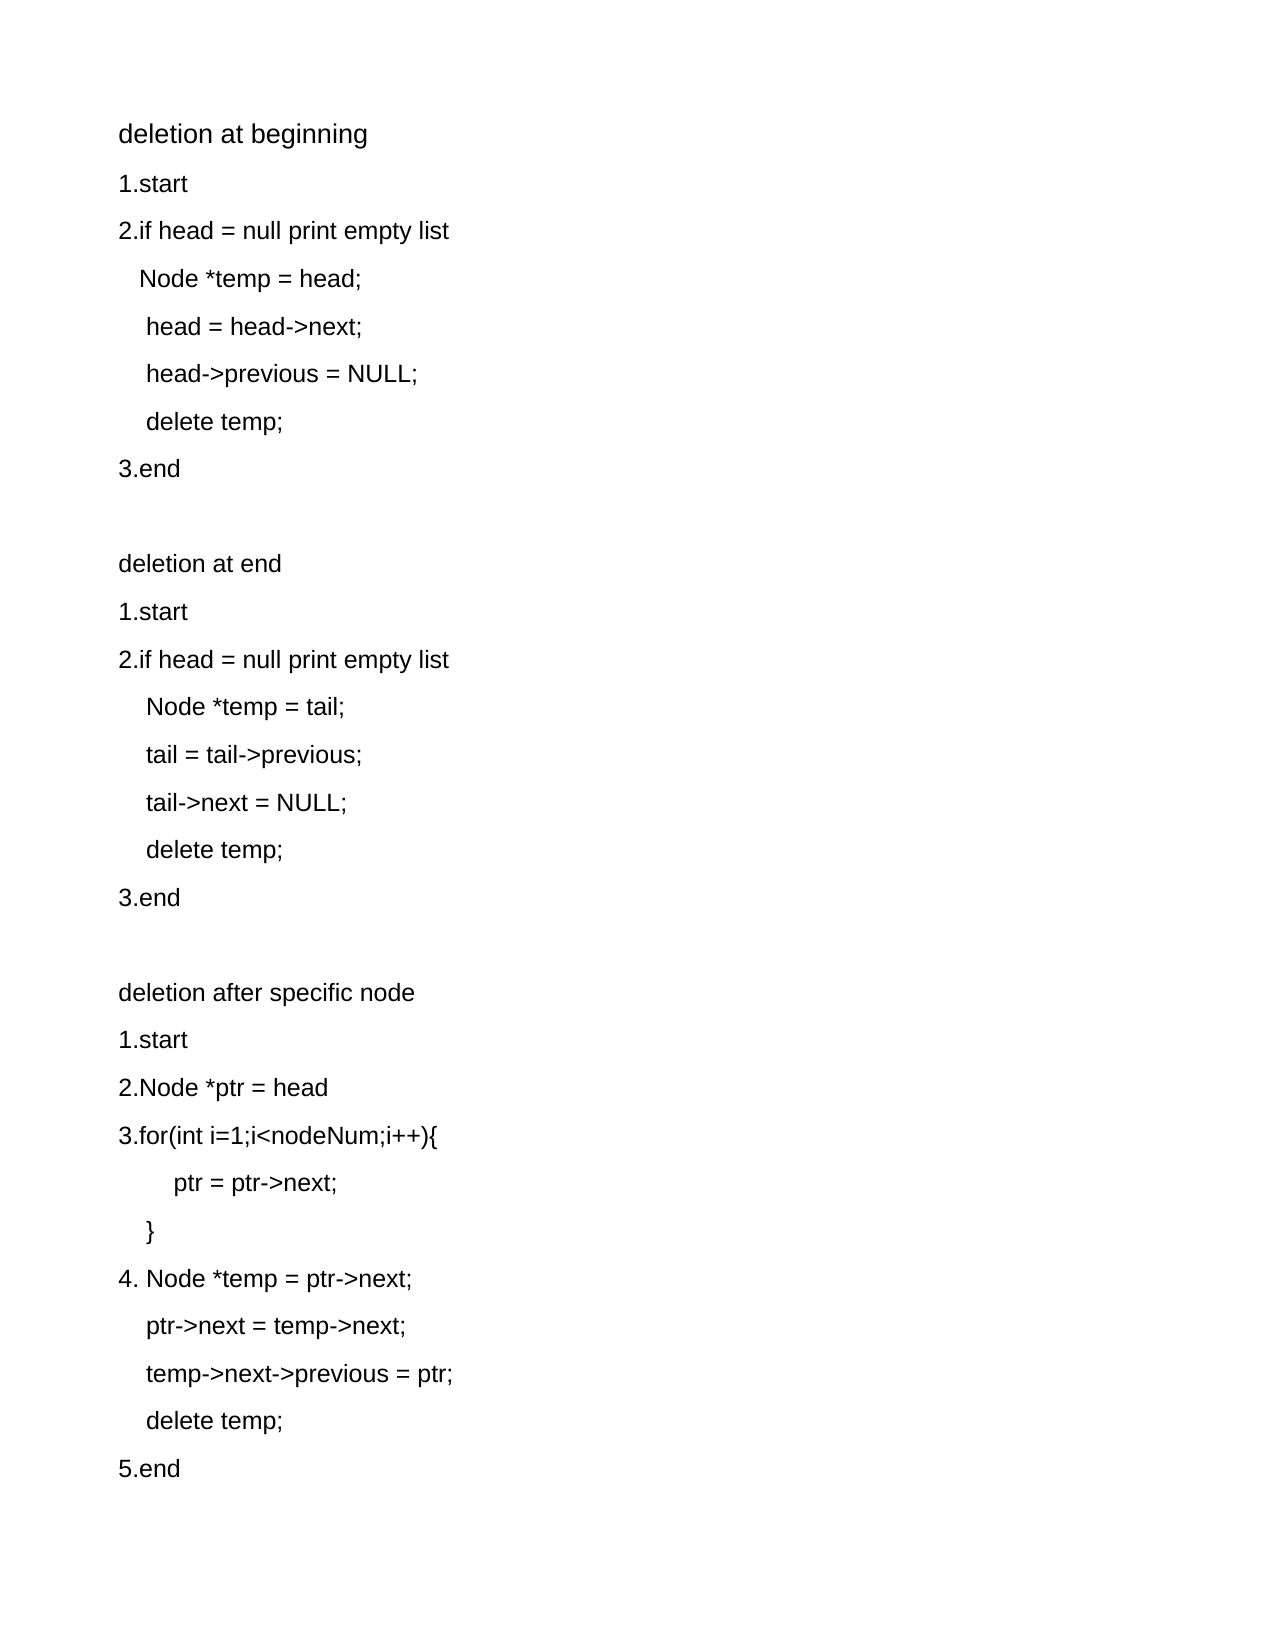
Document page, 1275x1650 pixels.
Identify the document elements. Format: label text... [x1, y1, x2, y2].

text 2.if head = null print empty list [118, 645, 1157, 673]
text tail = tail->previous; [118, 740, 1157, 769]
text delete temp; [118, 1406, 1157, 1435]
text tail->next = NULL; [118, 787, 1157, 816]
text 2.Node *ptr = head [118, 1073, 1157, 1102]
text 1.start [118, 169, 1157, 197]
text 3.end [118, 454, 1157, 483]
text deletion after specific node [118, 978, 1157, 1007]
text head->previous = NULL; [118, 359, 1157, 388]
text 5.end [118, 1454, 1157, 1483]
text head = head->next; [118, 311, 1157, 340]
text Node *temp = head; [118, 264, 1157, 293]
text 1.start [118, 597, 1157, 626]
text } [118, 1216, 1157, 1245]
text deletion at beginning [118, 118, 1157, 149]
text 3.for(int i=1;i<nodeNum;i++){ [118, 1121, 1157, 1149]
text delete temp; [118, 407, 1157, 435]
text delete temp; [118, 835, 1157, 864]
text ptr->next = temp->next; [118, 1311, 1157, 1340]
text deletion at end [118, 549, 1157, 578]
text 2.if head = null print empty list [118, 216, 1157, 245]
text 3.end [118, 883, 1157, 911]
text temp->next->previous = ptr; [118, 1359, 1157, 1387]
text 4. Node *temp = ptr->next; [118, 1263, 1157, 1292]
text ptr = ptr->next; [118, 1168, 1157, 1197]
text 1.start [118, 1026, 1157, 1054]
text Node *temp = tail; [118, 692, 1157, 721]
